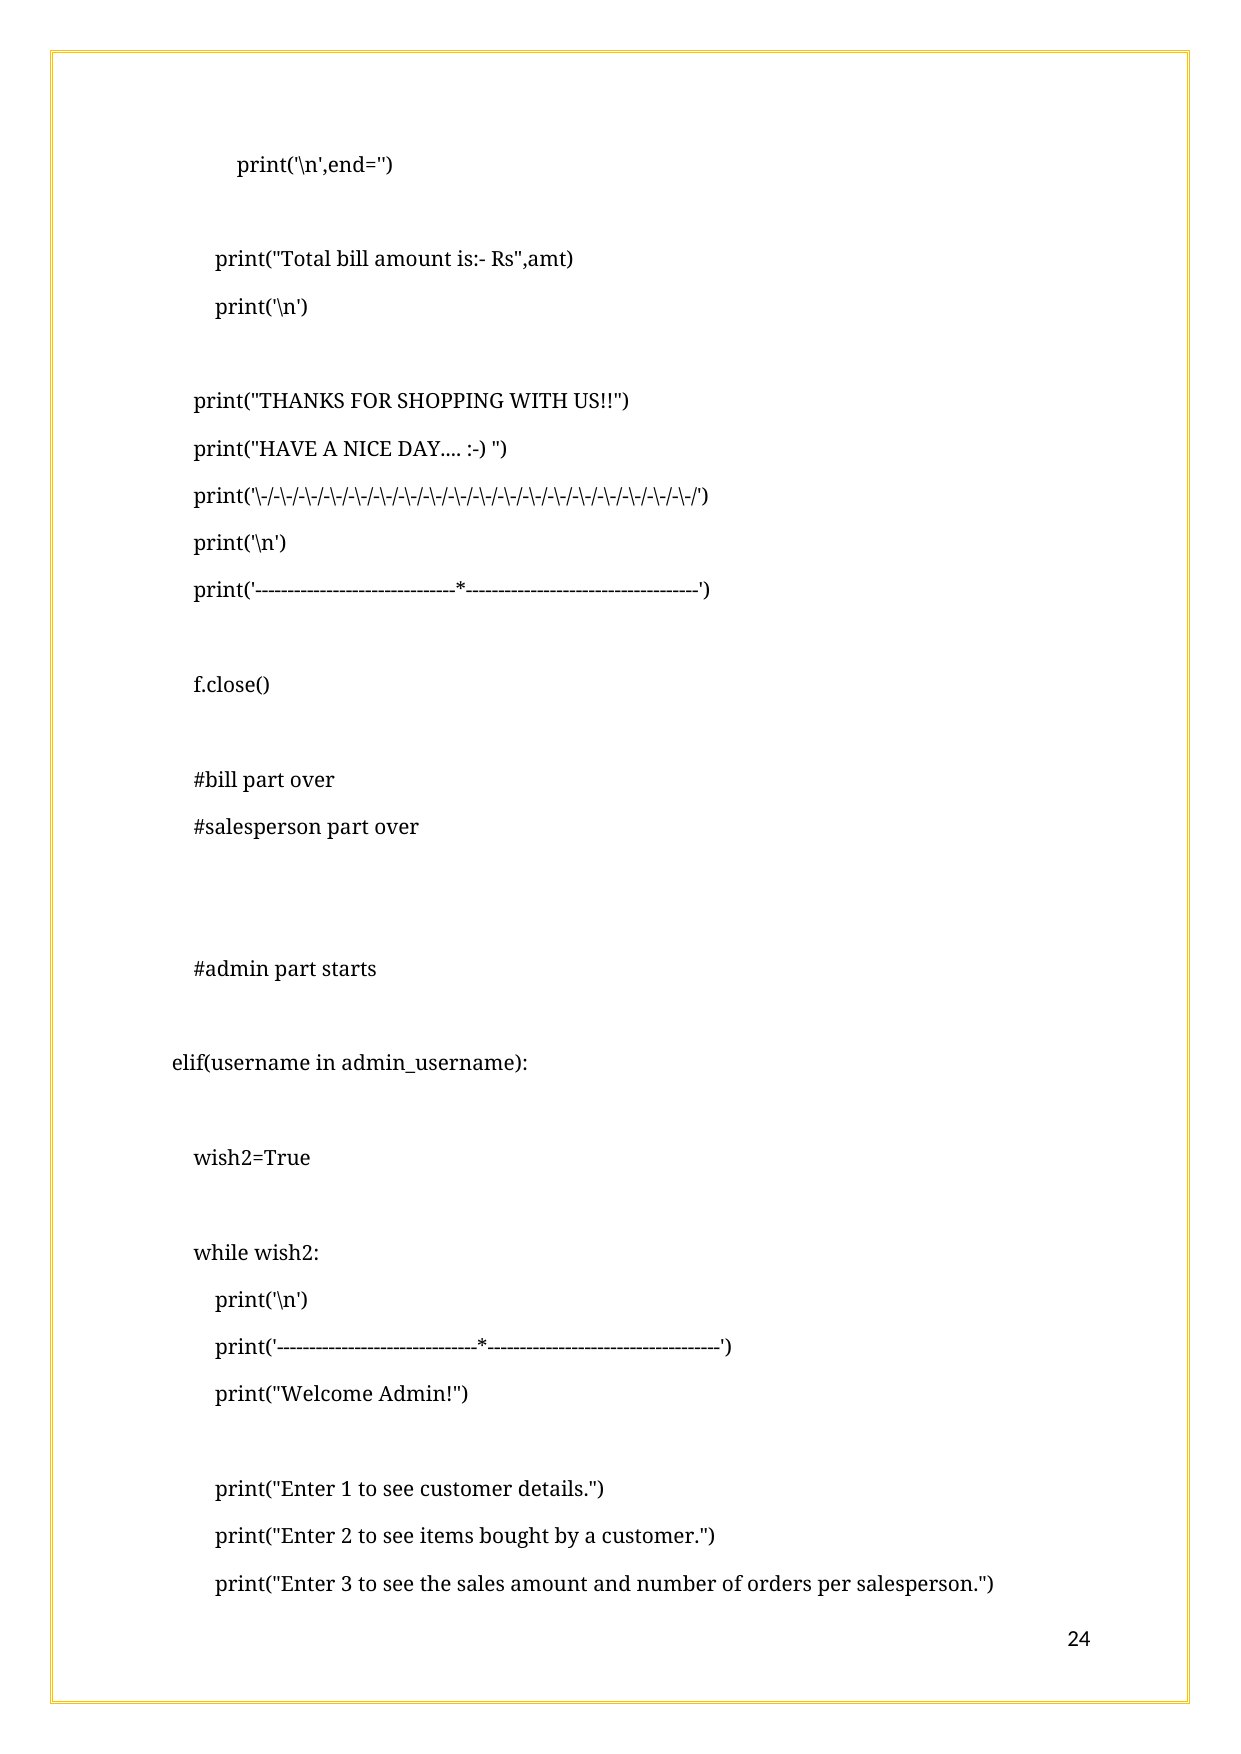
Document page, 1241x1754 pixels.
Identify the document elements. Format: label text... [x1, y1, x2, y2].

text wish2=True [150, 1143, 1090, 1172]
text print('-------------------------------*------------------------------------') [150, 1332, 1090, 1361]
text #salesperson part over [150, 812, 1090, 841]
text print("Welcome Admin!") [150, 1379, 1090, 1408]
text print('\n') [150, 1285, 1090, 1313]
text #admin part starts [150, 954, 1090, 982]
text print("Enter 2 to see items bought by a customer.") [150, 1521, 1090, 1550]
text print('\n') [150, 292, 1090, 320]
text #bill part over [150, 765, 1090, 793]
text while wish2: [150, 1238, 1090, 1266]
text print('\n',end='') [150, 150, 1090, 178]
text print("HAVE A NICE DAY.... :-) ") [150, 434, 1090, 462]
text elif(username in admin_username): [150, 1048, 1090, 1077]
text print('\-/-\-/-\-/-\-/-\-/-\-/-\-/-\-/-\-/-\-/-\-/-\-/-\-/-\-/-\-/-\-/-\-/-\-/') [150, 481, 1090, 509]
text print("Total bill amount is:- Rs",amt) [150, 244, 1090, 273]
text print('-------------------------------*------------------------------------') [150, 576, 1090, 604]
text print("Enter 1 to see customer details.") [150, 1474, 1090, 1503]
text print("THANKS FOR SHOPPING WITH US!!") [150, 386, 1090, 415]
text print('\n') [150, 528, 1090, 557]
text print("Enter 3 to see the sales amount and number of orders per salesperson.") [150, 1569, 1090, 1597]
text f.close() [150, 670, 1090, 699]
